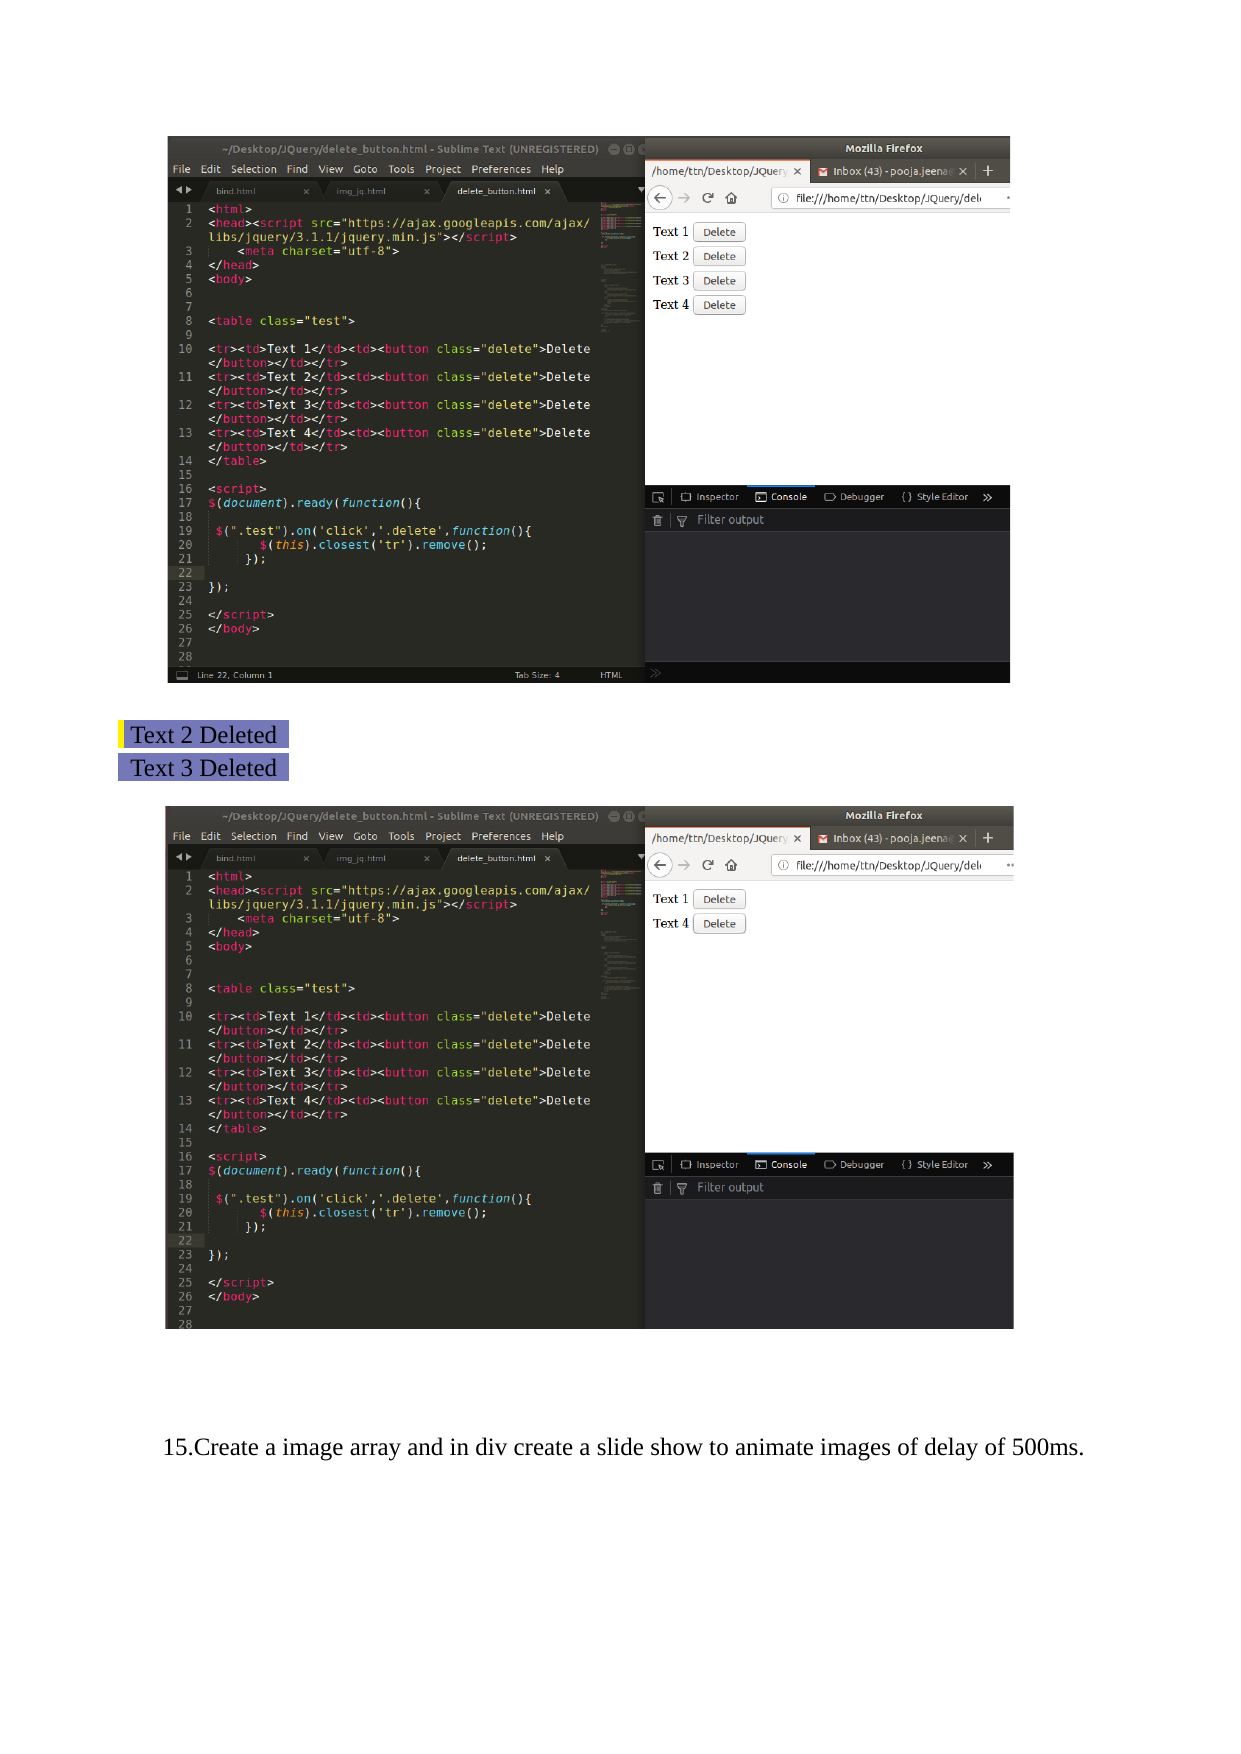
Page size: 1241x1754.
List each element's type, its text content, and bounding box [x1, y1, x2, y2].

text Text 3 Deleted [118, 753, 1122, 781]
picture [165, 806, 1014, 1329]
text Text 2 Deleted [118, 720, 1122, 748]
list Create a image array and in div create a slide show to animate images of delay of 500ms. [162, 1432, 1122, 1461]
picture [167, 136, 1011, 683]
